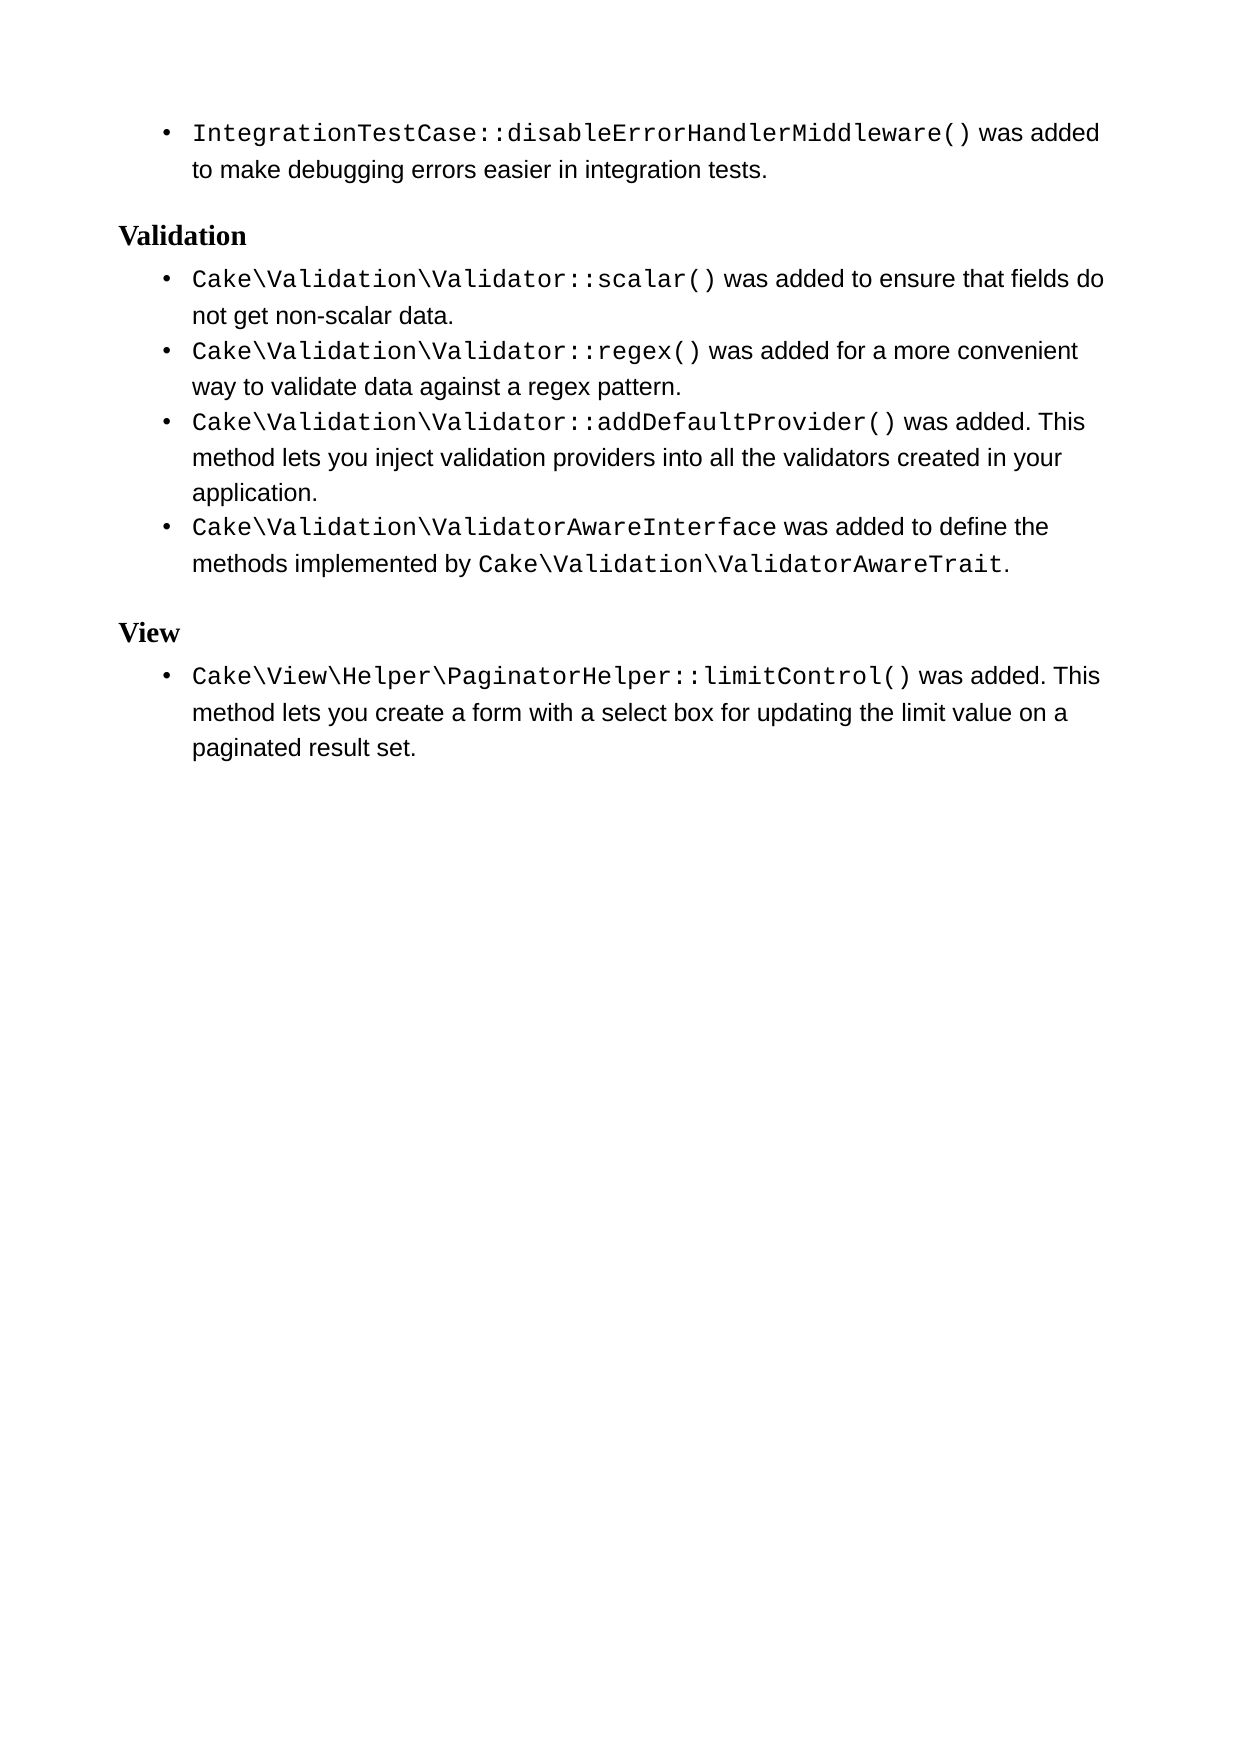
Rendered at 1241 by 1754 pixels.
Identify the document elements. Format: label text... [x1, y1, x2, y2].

list Cake\Validation\Validator::regex() was added for a more convenient way to validate data against a regex pattern. [162, 336, 1122, 401]
list Cake\View\Helper\PaginatorHelper::limitControl() was added. This method lets you create a form with a select box for updating the limit value on a paginated result set. [162, 661, 1122, 761]
list IntegrationTestCase::disableErrorHandlerMiddleware() was added to make debugging errors easier in integration tests. [162, 118, 1122, 183]
subtitle Validation [118, 218, 1122, 252]
list Cake\Validation\ValidatorAwareInterface was added to define the methods implemented by Cake\Validation\ValidatorAwareTrait. [162, 512, 1122, 580]
list Cake\Validation\Validator::addDefaultProvider() was added. This method lets you inject validation providers into all the validators created in your application. [162, 407, 1122, 507]
subtitle View [118, 615, 1122, 649]
list Cake\Validation\Validator::scalar() was added to ensure that fields do not get non-scalar data. [162, 264, 1122, 330]
